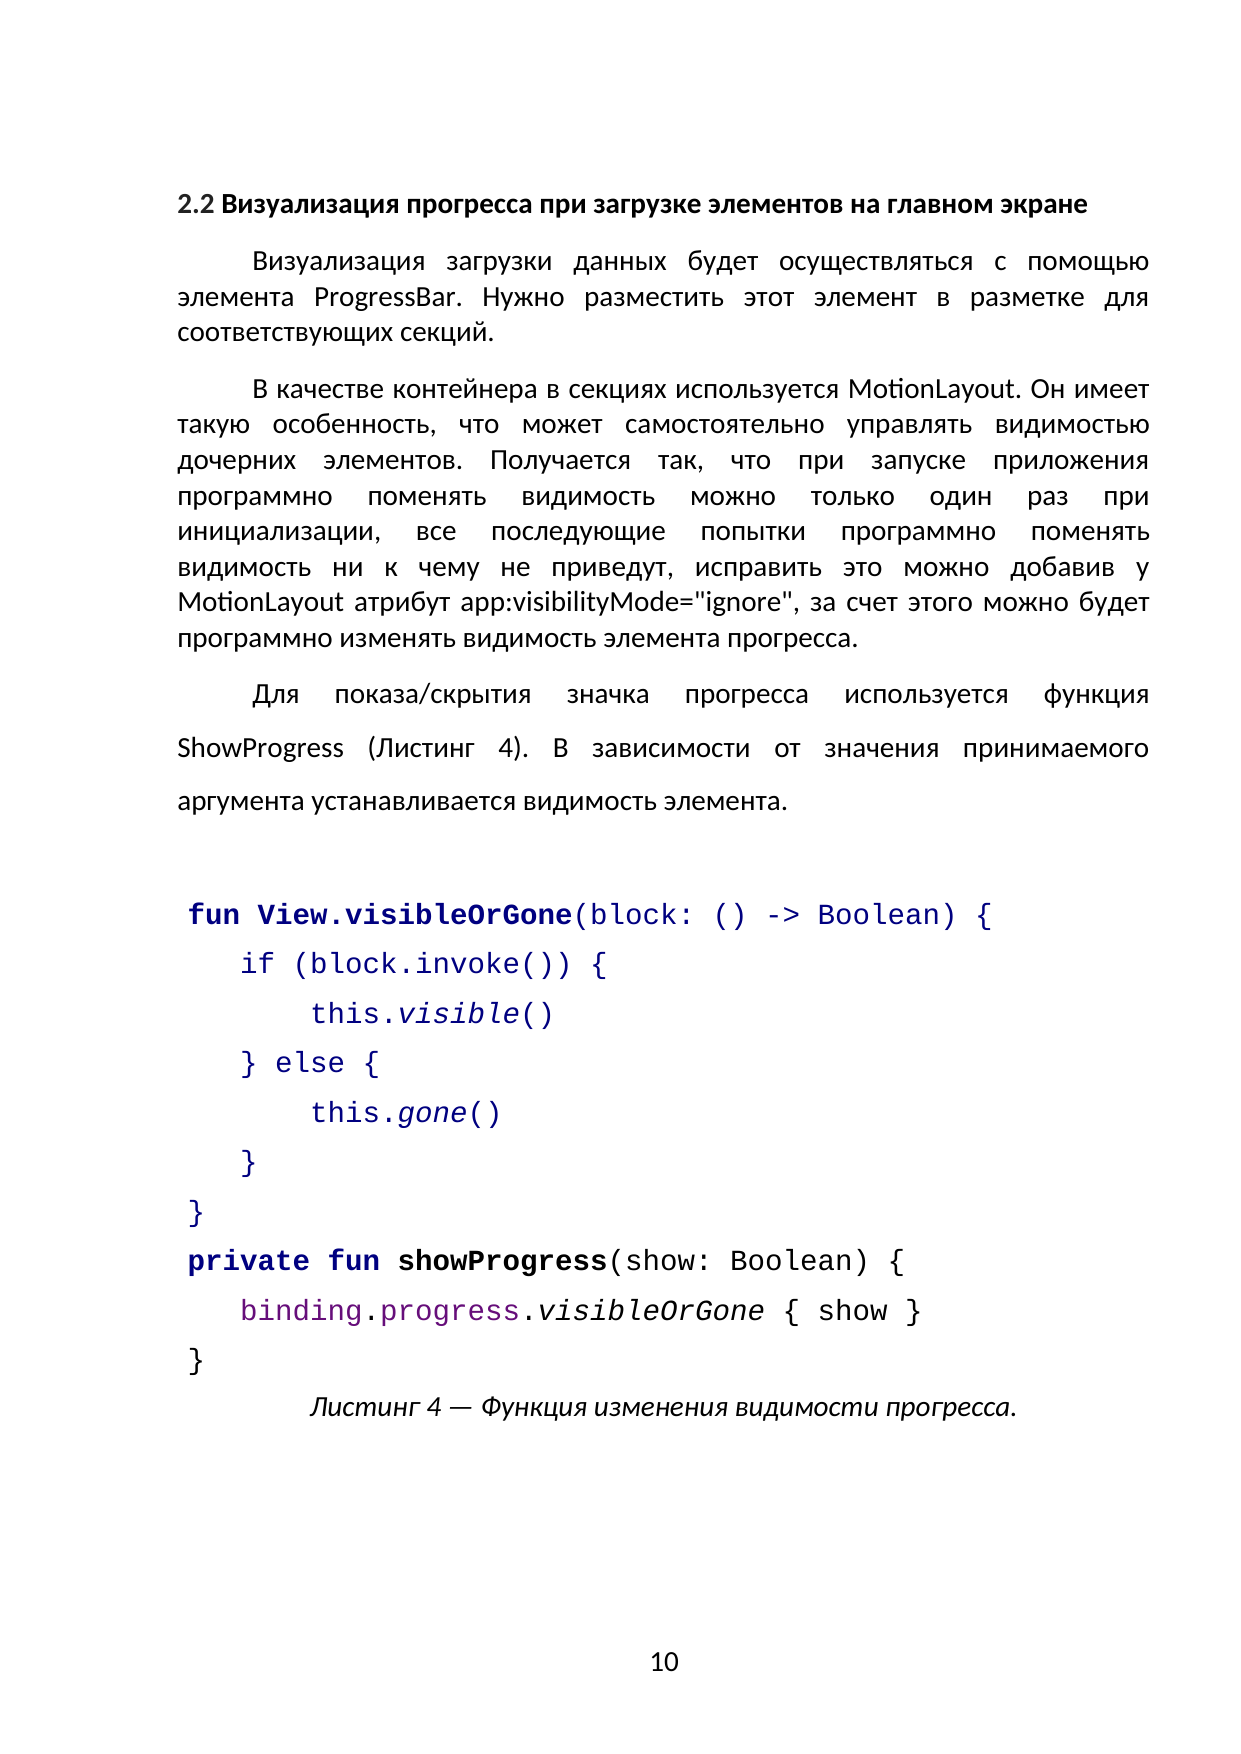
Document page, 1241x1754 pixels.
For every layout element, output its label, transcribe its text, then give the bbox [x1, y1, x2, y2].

table_header fun View.visibleOrGone(block: () -> Boolean) { if (block.invoke()) { this.visible() } else { this.gone() } } private fun showProgress(show: Boolean) { binding.progress.visibleOrGone { show } } [177, 889, 1151, 1388]
text Листинг 4 — Функция изменения видимости прогресса. [177, 1388, 1151, 1424]
subtitle 2.2 Визуализация прогресса при загрузке элементов на главном экране [1089, 186, 1151, 221]
text Визуализация загрузки данных будет осуществляться с помощью элемента ProgressBar. Нужно разместить этот элемент в разметке для соответствующих секций. [177, 242, 1151, 349]
text Для показа/скрытия значка прогресса используется функция ShowProgress (Листинг 4). В зависимости от значения принимаемого аргумента устанавливается видимость элемента. [177, 676, 1151, 818]
text В качестве контейнера в секциях используется MotionLayout. Он имеет такую особенность, что может самостоятельно управлять видимостью дочерних элементов. Получается так, что при запуске приложения программно поменять видимость можно только один раз при инициализации, все последующие попытки программно поменять видимость ни к чему не приведут, исправить это можно добавив у MotionLayout атрибут app:visibilityMode="ignore", за счет этого можно будет программно изменять видимость элемента прогресса. [177, 370, 1151, 655]
